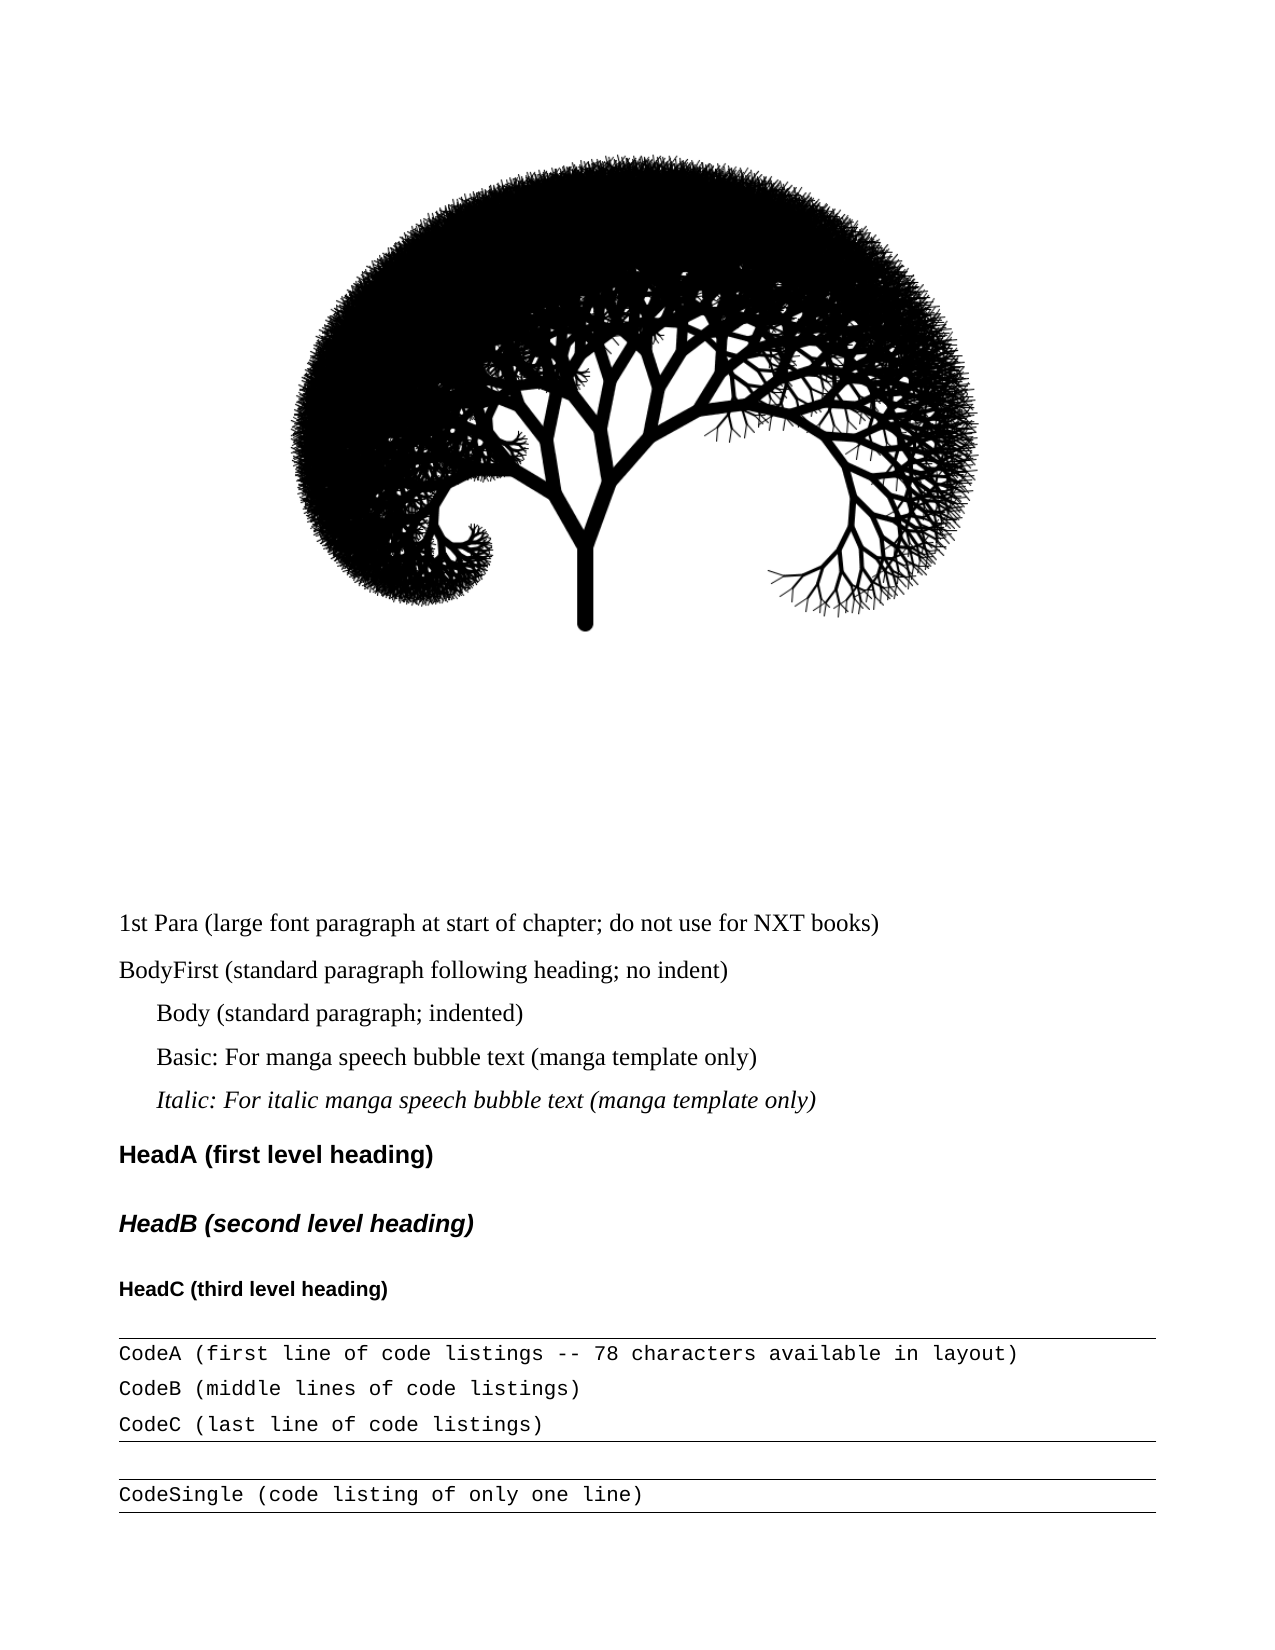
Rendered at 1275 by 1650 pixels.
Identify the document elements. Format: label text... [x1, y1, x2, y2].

text HeadC (third level heading) [118, 1277, 1156, 1301]
text CodeC (last line of code listings) [118, 1414, 1156, 1442]
text 1st Para (large font paragraph at start of chapter; do not use for NXT books) [118, 908, 1156, 937]
text HeadB (second level heading) [118, 1208, 1156, 1237]
text Italic: For italic manga speech bubble text (manga template only) [118, 1085, 1156, 1113]
text CodeB (middle lines of code listings) [118, 1378, 1156, 1402]
text Body (standard paragraph; indented) [118, 998, 1156, 1027]
text CodeSingle (code listing of only one line) [118, 1480, 1156, 1513]
text BodyFirst (standard paragraph following heading; no indent) [118, 955, 1156, 984]
text HeadA (first level heading) [118, 1140, 1156, 1169]
text Basic: For manga speech bubble text (manga template only) [118, 1042, 1156, 1070]
picture [278, 118, 997, 679]
text CodeA (first line of code listings -- 78 characters available in layout) [118, 1339, 1156, 1366]
